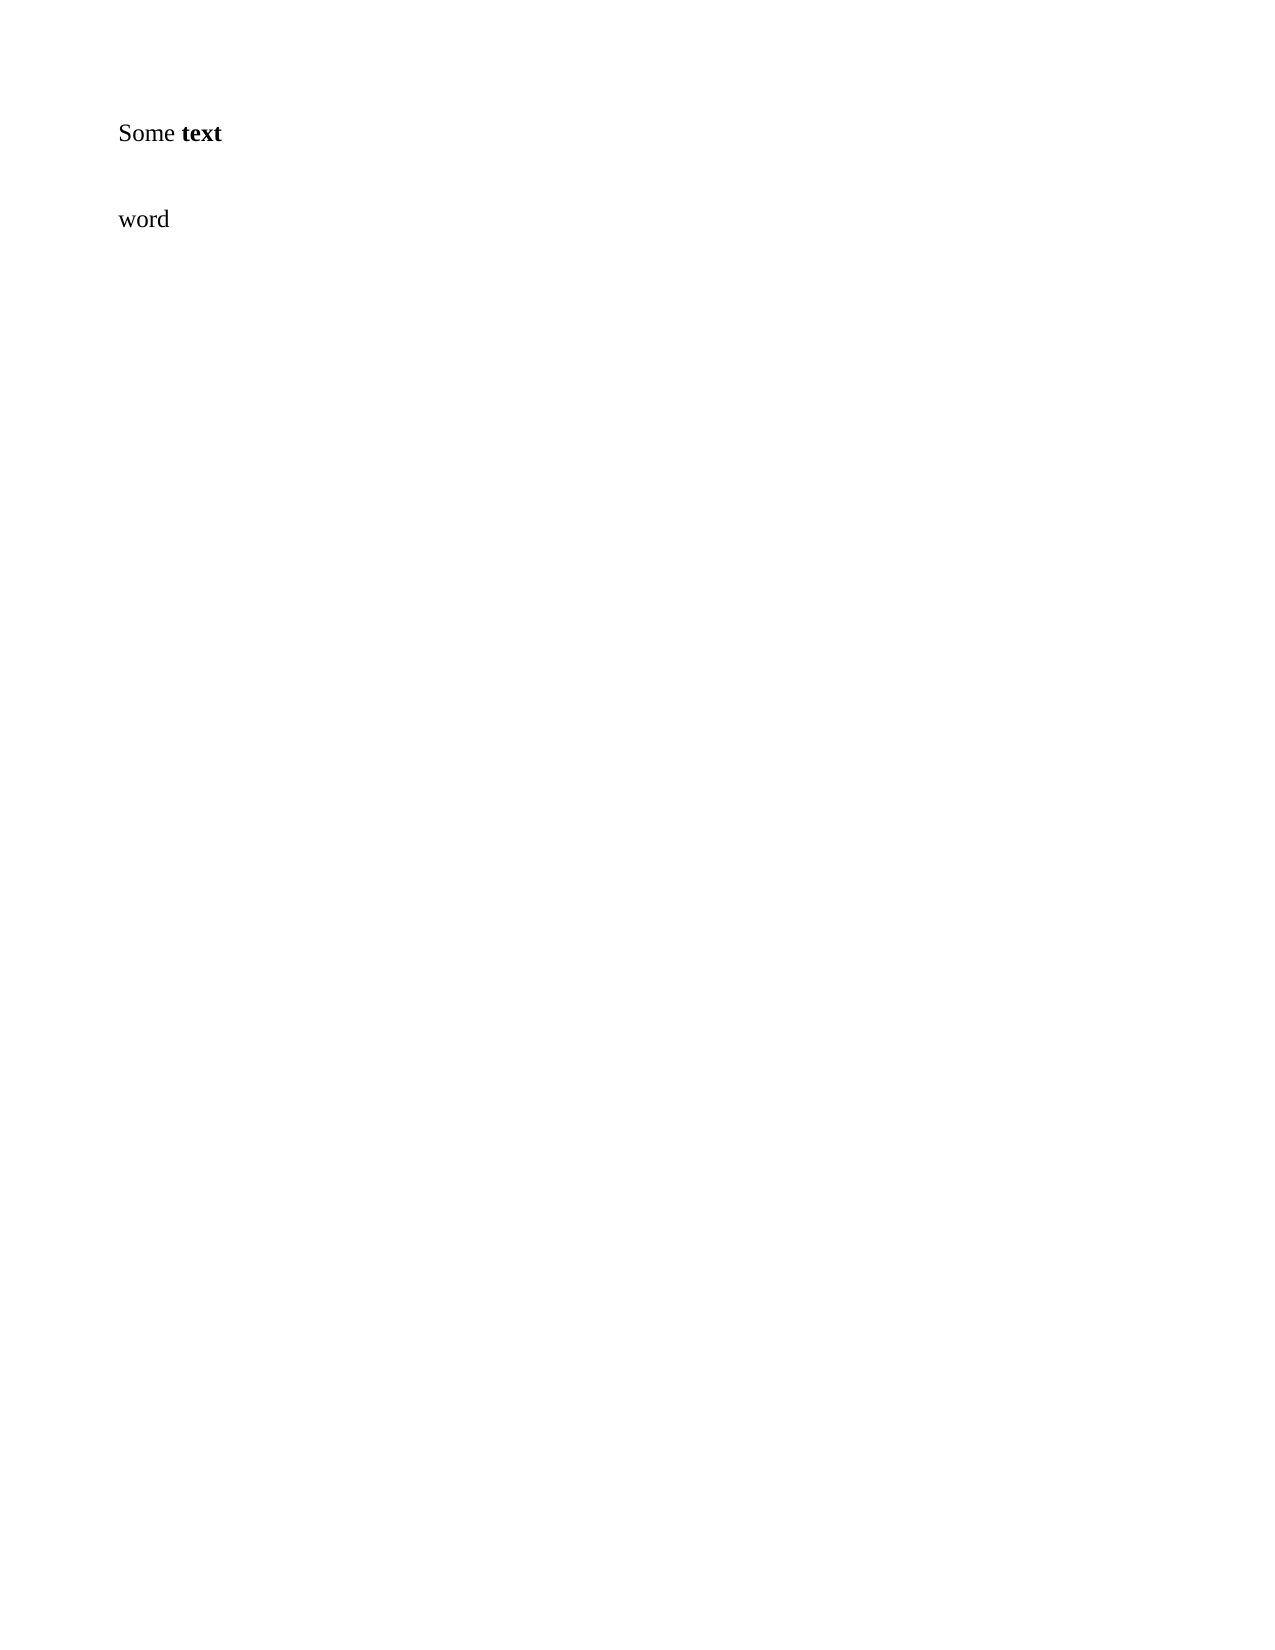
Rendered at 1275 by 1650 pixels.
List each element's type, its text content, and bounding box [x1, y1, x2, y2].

table_header [638, 204, 1157, 233]
table_header word [118, 204, 637, 233]
text Some text [118, 118, 1157, 147]
table_cell [638, 233, 1157, 262]
table_cell [118, 233, 637, 262]
